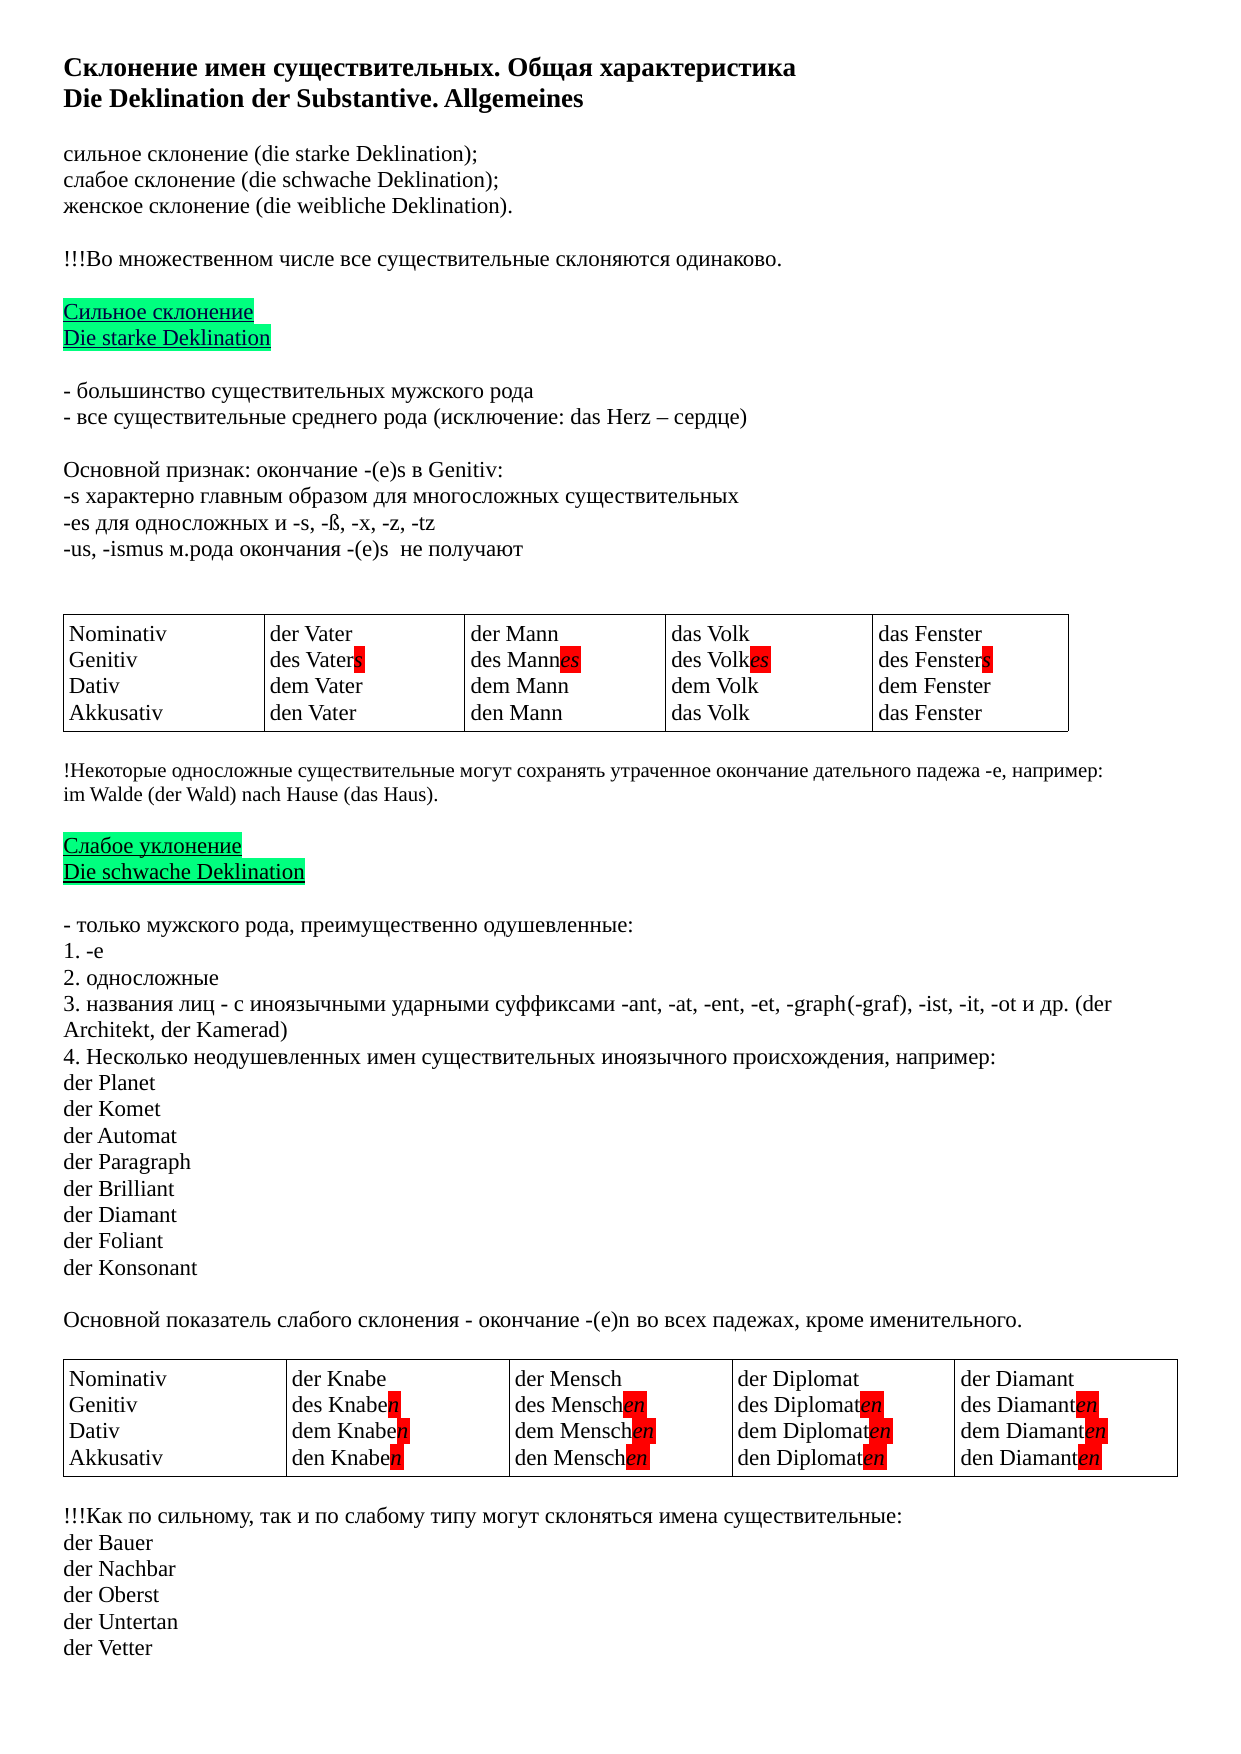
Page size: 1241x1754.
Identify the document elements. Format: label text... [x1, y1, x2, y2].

text Слабое уклонение [63, 832, 1177, 858]
text 4. Несколько неодушевленных имен существительных иноязычного происхождения, например: [63, 1043, 1177, 1069]
text Die Deklination der Substantive. Allgemeines [63, 82, 1177, 113]
table_header der Mann des Mannes dem Mann den Mann [465, 615, 665, 731]
text сильное склонение (die starke Deklination); [63, 140, 1177, 166]
text der Planet [63, 1069, 1177, 1096]
text der Konsonant [63, 1254, 1177, 1280]
text -s характерно главным образом для многосложных существительных [63, 482, 1177, 509]
table_header Nominativ Genitiv Dativ Akkusativ [64, 615, 264, 731]
text der Bauer [63, 1529, 1177, 1555]
text женское склонение (die weibliche Deklination). [63, 192, 1177, 219]
table_header der Mensch des Menschen dem Menschen den Menschen [510, 1360, 732, 1476]
text der Automat [63, 1122, 1177, 1148]
text der Brilliant [63, 1174, 1177, 1201]
text - все существительные среднего рода (исключение: das Herz – сердце) [63, 403, 1177, 429]
text Основной признак: окончание -(e)s в Genitiv: [63, 456, 1177, 482]
text Сильное склонение [63, 298, 1177, 324]
text 3. названия лиц - с иноязычными ударными суффиксами -ant, -at, -ent, -et, -graph(-graf), -ist, -it, -оt и др. (der Architekt, der Kamerad) [63, 990, 1177, 1043]
table_header Nominativ Genitiv Dativ Akkusativ [64, 1360, 286, 1476]
table_header der Knabe des Knaben dem Knaben den Knaben [287, 1360, 509, 1476]
text - только мужского рода, преимущественно одушевленные: [63, 911, 1177, 937]
text Die schwache Deklination [63, 858, 1177, 885]
table_header der Diamant des Diamanten dem Diamanten den Diamanten [955, 1360, 1177, 1476]
text -us, -ismus м.рода окончания -(e)s не получают [63, 535, 1177, 561]
table_header das Fenster des Fensters dem Fenster das Fenster [873, 615, 1068, 731]
text der Oberst [63, 1582, 1177, 1608]
text 2. односложные [63, 964, 1177, 990]
text der Paragraph [63, 1148, 1177, 1174]
text der Vetter [63, 1634, 1177, 1661]
text !!!Во множественном числе все существительные склоняются одинаково. [63, 245, 1177, 271]
text Склонение имен существительных. Общая характеристика [63, 51, 1177, 82]
table_header der Diplomat des Diplomaten dem Diplomaten den Diplomaten [733, 1360, 954, 1476]
table_header der Vater des Vaters dem Vater den Vater [265, 615, 464, 731]
text Основной показатель слабого склонения - окончание -(e)n во всех падежах, кроме именительного. [63, 1306, 1177, 1333]
text der Untertan [63, 1608, 1177, 1634]
text слабое склонение (die schwache Deklination); [63, 166, 1177, 192]
text !!!Как по сильному, так и по слабому типу могут склоняться имена существительные: [63, 1502, 1177, 1529]
text der Nachbar [63, 1555, 1177, 1582]
text der Diamant [63, 1201, 1177, 1227]
text 1. -e [63, 937, 1177, 964]
table_header das Volk des Volkes dem Volk das Volk [666, 615, 872, 731]
text Die starke Deklination [63, 324, 1177, 351]
text - большинство существительных мужского рода [63, 377, 1177, 403]
text im Walde (der Wald) nach Hause (das Haus). [63, 782, 1177, 806]
text -es для односложных и -s, -ß, -x, -z, -tz [63, 509, 1177, 535]
text der Komet [63, 1096, 1177, 1122]
text !Некоторые односложные существительные могут сохранять утраченное окончание дательного падежа -е, например: [63, 757, 1177, 782]
text der Foliant [63, 1227, 1177, 1254]
